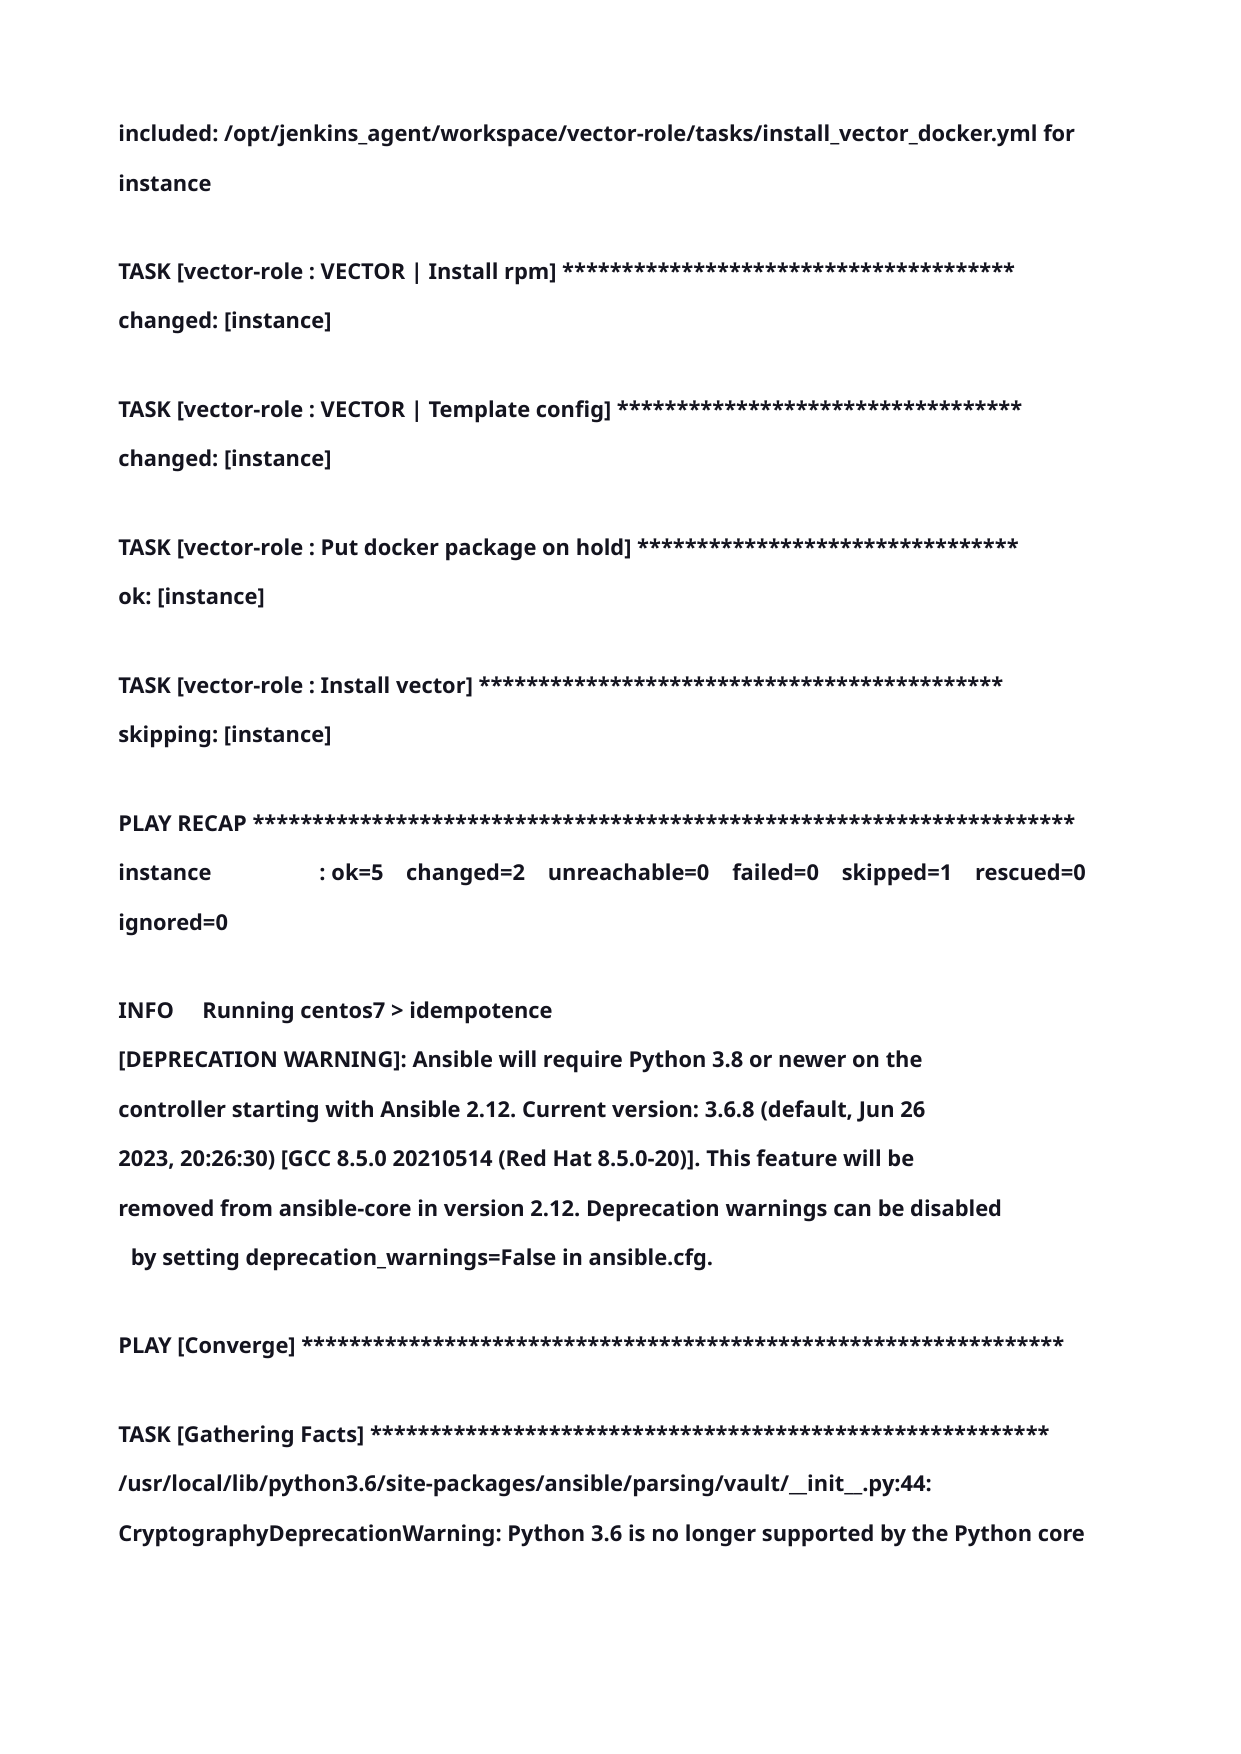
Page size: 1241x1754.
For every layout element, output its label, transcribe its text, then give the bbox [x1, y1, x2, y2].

text TASK [vector-role : Put docker package on hold] ******************************** [118, 532, 1122, 562]
text by setting deprecation_warnings=False in ansible.cfg. [118, 1242, 1122, 1272]
text ok: [instance] [118, 581, 1122, 611]
text TASK [Gathering Facts] ********************************************************* [118, 1419, 1122, 1449]
text /usr/local/lib/python3.6/site-packages/ansible/parsing/vault/__init__.py:44: CryptographyDeprecationWarning: Python 3.6 is no longer supported by the Python core [118, 1468, 1122, 1547]
text changed: [instance] [118, 305, 1122, 335]
text INFO Running centos7 > idempotence [118, 995, 1122, 1025]
text TASK [vector-role : VECTOR | Install rpm] ************************************** [118, 256, 1122, 286]
text PLAY [Converge] **************************************************************** [118, 1330, 1122, 1360]
text skipping: [instance] [118, 719, 1122, 749]
text removed from ansible-core in version 2.12. Deprecation warnings can be disabled [118, 1192, 1122, 1222]
text 2023, 20:26:30) [GCC 8.5.0 20210514 (Red Hat 8.5.0-20)]. This feature will be [118, 1143, 1122, 1173]
text changed: [instance] [118, 443, 1122, 473]
text instance : ok=5 changed=2 unreachable=0 failed=0 skipped=1 rescued=0 ignored=0 [118, 857, 1122, 936]
text [DEPRECATION WARNING]: Ansible will require Python 3.8 or newer on the [118, 1044, 1122, 1074]
text included: /opt/jenkins_agent/workspace/vector-role/tasks/install_vector_docker.yml for instance [118, 118, 1122, 197]
text TASK [vector-role : Install vector] ******************************************** [118, 670, 1122, 699]
text PLAY RECAP ********************************************************************* [118, 808, 1122, 837]
text TASK [vector-role : VECTOR | Template config] ********************************** [118, 394, 1122, 424]
text controller starting with Ansible 2.12. Current version: 3.6.8 (default, Jun 26 [118, 1094, 1122, 1123]
